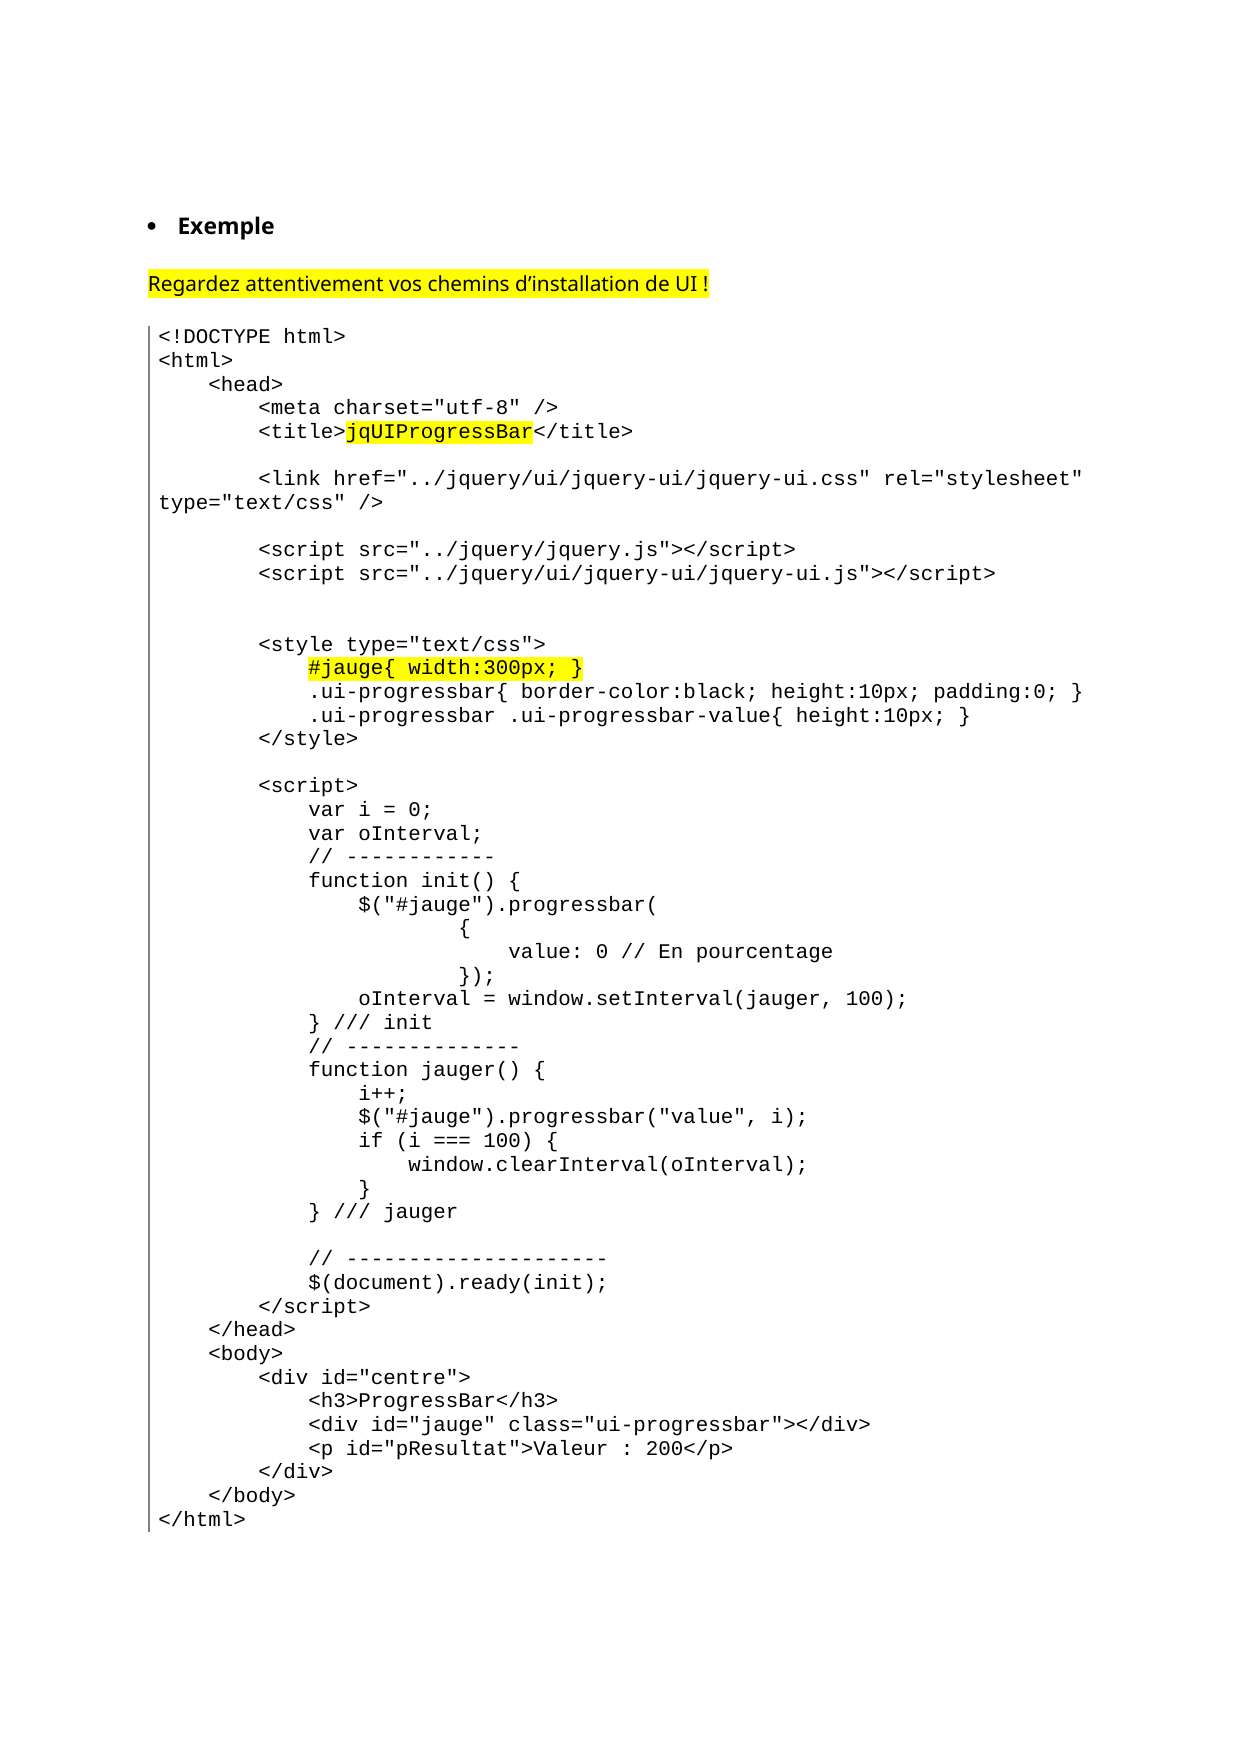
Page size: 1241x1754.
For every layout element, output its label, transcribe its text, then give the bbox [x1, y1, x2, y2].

text </head> [150, 1319, 1092, 1343]
text } /// init [150, 1012, 1092, 1036]
text $("#jauge").progressbar("value", i); [150, 1107, 1092, 1130]
text <style type="text/css"> [150, 634, 1092, 657]
text </style> [150, 728, 1092, 752]
text <!DOCTYPE html> [150, 326, 1092, 350]
text value: 0 // En pourcentage [150, 941, 1092, 965]
text // ------------ [150, 846, 1092, 870]
text <body> [150, 1343, 1092, 1367]
text window.clearInterval(oInterval); [150, 1154, 1092, 1177]
text function jauger() { [150, 1059, 1092, 1083]
text <head> [150, 373, 1092, 397]
text </body> [150, 1485, 1092, 1508]
text i++; [150, 1083, 1092, 1107]
text .ui-progressbar .ui-progressbar-value{ height:10px; } [150, 704, 1092, 728]
text } [150, 1177, 1092, 1201]
text #jauge{ width:300px; } [150, 657, 1092, 681]
text <script> [150, 776, 1092, 799]
text <link href="../jquery/ui/jquery-ui/jquery-ui.css" rel="stylesheet" type="text/css" /> [150, 468, 1092, 515]
text // --------------------- [150, 1248, 1092, 1272]
text function init() { [150, 870, 1092, 894]
text </script> [150, 1296, 1092, 1319]
text <title>jqUIProgressBar</title> [150, 421, 1092, 444]
list Exemple [148, 210, 1092, 241]
text var oInterval; [150, 823, 1092, 846]
text </div> [150, 1461, 1092, 1485]
text } /// jauger [150, 1201, 1092, 1225]
text <script src="../jquery/ui/jquery-ui/jquery-ui.js"></script> [150, 563, 1092, 586]
text <div id="centre"> [150, 1367, 1092, 1390]
text // -------------- [150, 1036, 1092, 1059]
text $(document).ready(init); [150, 1272, 1092, 1296]
text <h3>ProgressBar</h3> [150, 1390, 1092, 1414]
text <div id="jauge" class="ui-progressbar"></div> [150, 1414, 1092, 1438]
text <html> [150, 350, 1092, 373]
text oInterval = window.setInterval(jauger, 100); [150, 988, 1092, 1012]
text $("#jauge").progressbar( [150, 894, 1092, 917]
text { [150, 917, 1092, 941]
text <p id="pResultat">Valeur : 200</p> [150, 1438, 1092, 1461]
text Regardez attentivement vos chemins d’installation de UI ! [148, 269, 1092, 298]
text var i = 0; [150, 799, 1092, 823]
text </html> [150, 1508, 1092, 1532]
text if (i === 100) { [150, 1130, 1092, 1154]
text .ui-progressbar{ border-color:black; height:10px; padding:0; } [150, 681, 1092, 704]
text <meta charset="utf-8" /> [150, 397, 1092, 421]
text }); [150, 965, 1092, 988]
text <script src="../jquery/jquery.js"></script> [150, 539, 1092, 563]
